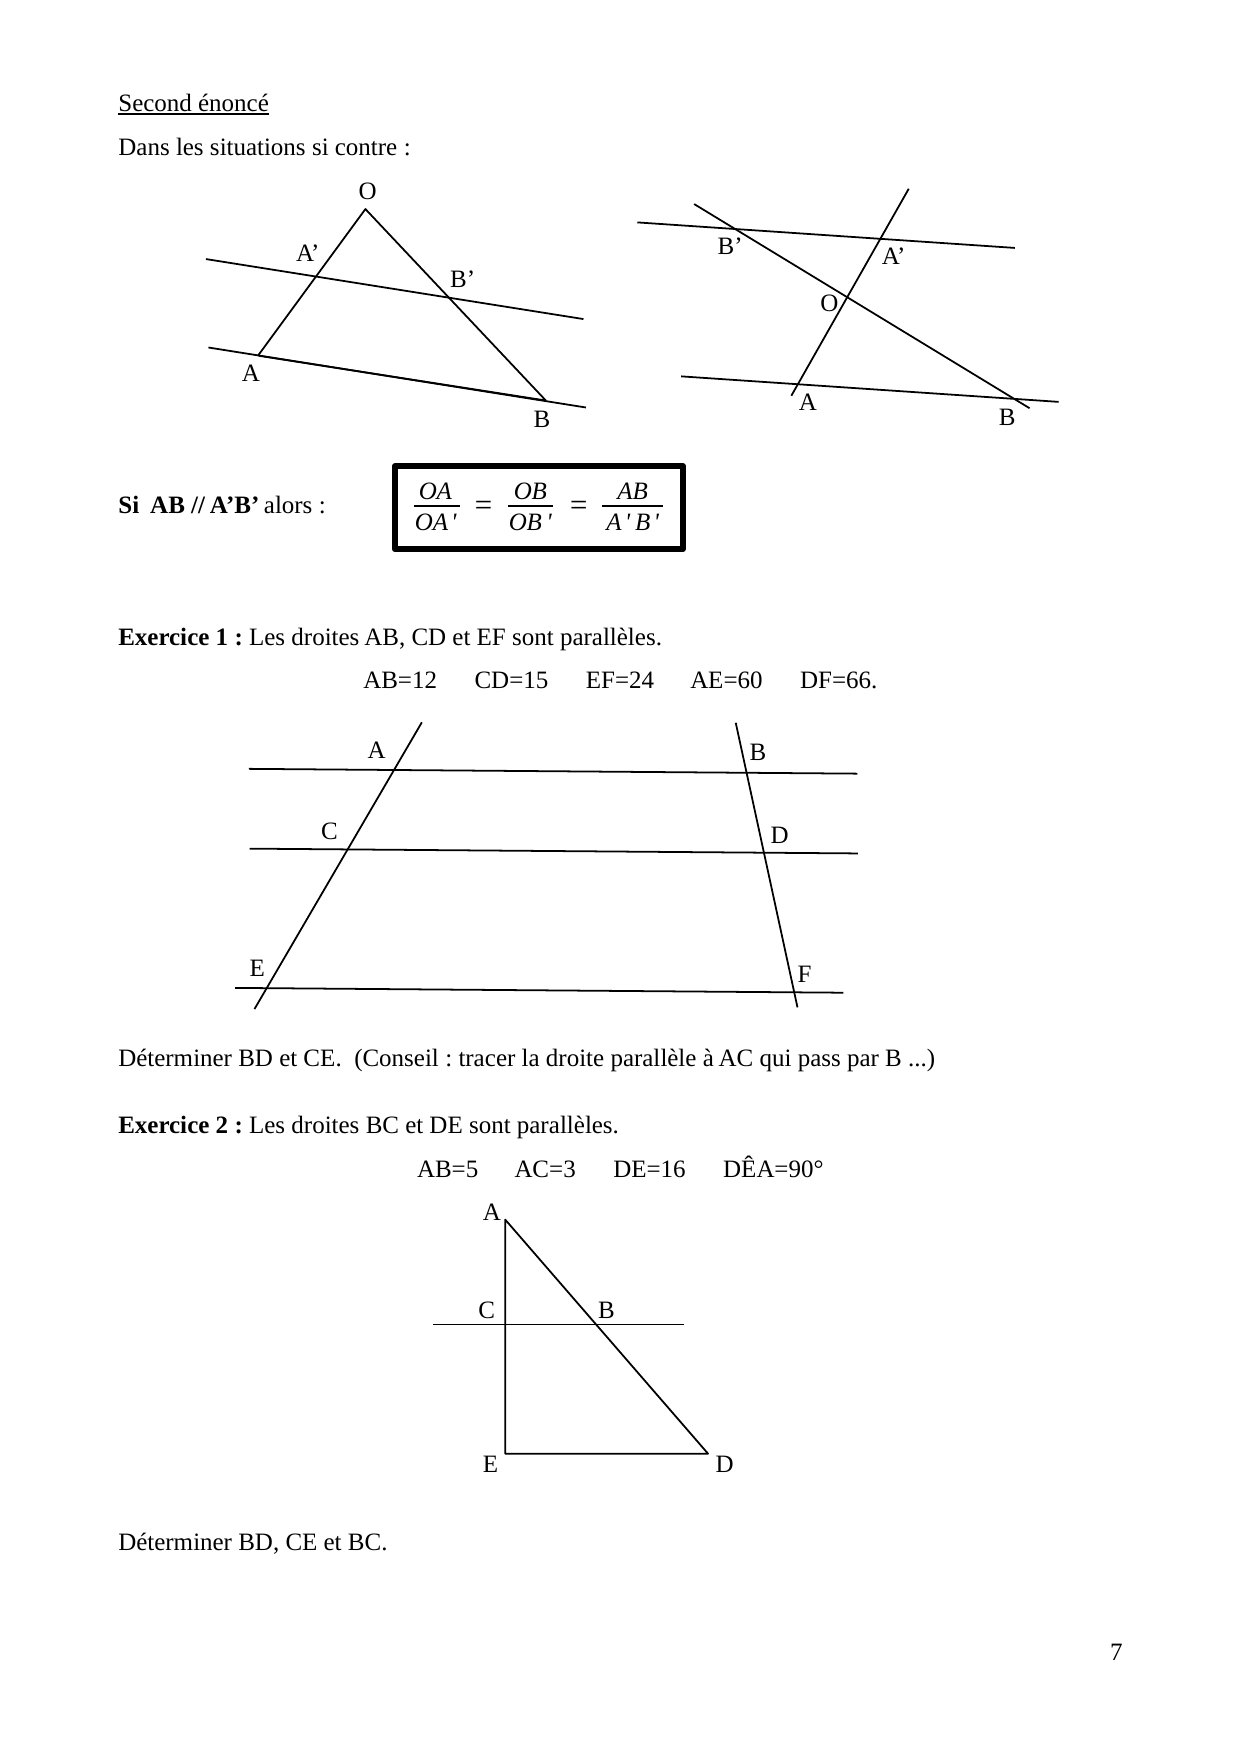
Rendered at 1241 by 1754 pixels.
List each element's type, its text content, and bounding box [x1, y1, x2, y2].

text Exercice 1 : Les droites AB, CD et EF sont parallèles. [118, 622, 1122, 651]
text Dans les situations si contre : [118, 132, 1122, 160]
text AB=5 AC=3 DE=16 DÊA=90° [118, 1154, 1122, 1182]
text Si AB // A’B’ alors : [398, 477, 680, 536]
text AB=12 CD=15 EF=24 AE=60 DF=66. [118, 665, 1122, 694]
text Déterminer BD et CE. (Conseil : tracer la droite parallèle à AC qui pass par B ...) [118, 1043, 1122, 1072]
text Exercice 2 : Les droites BC et DE sont parallèles. [118, 1111, 1122, 1139]
text Si AB // A’B’ alors : [118, 477, 392, 536]
text Second énoncé [118, 88, 1122, 117]
text Si AB // A’B’ alors : [686, 477, 1122, 536]
text Déterminer BD, CE et BC. [118, 1527, 1122, 1556]
